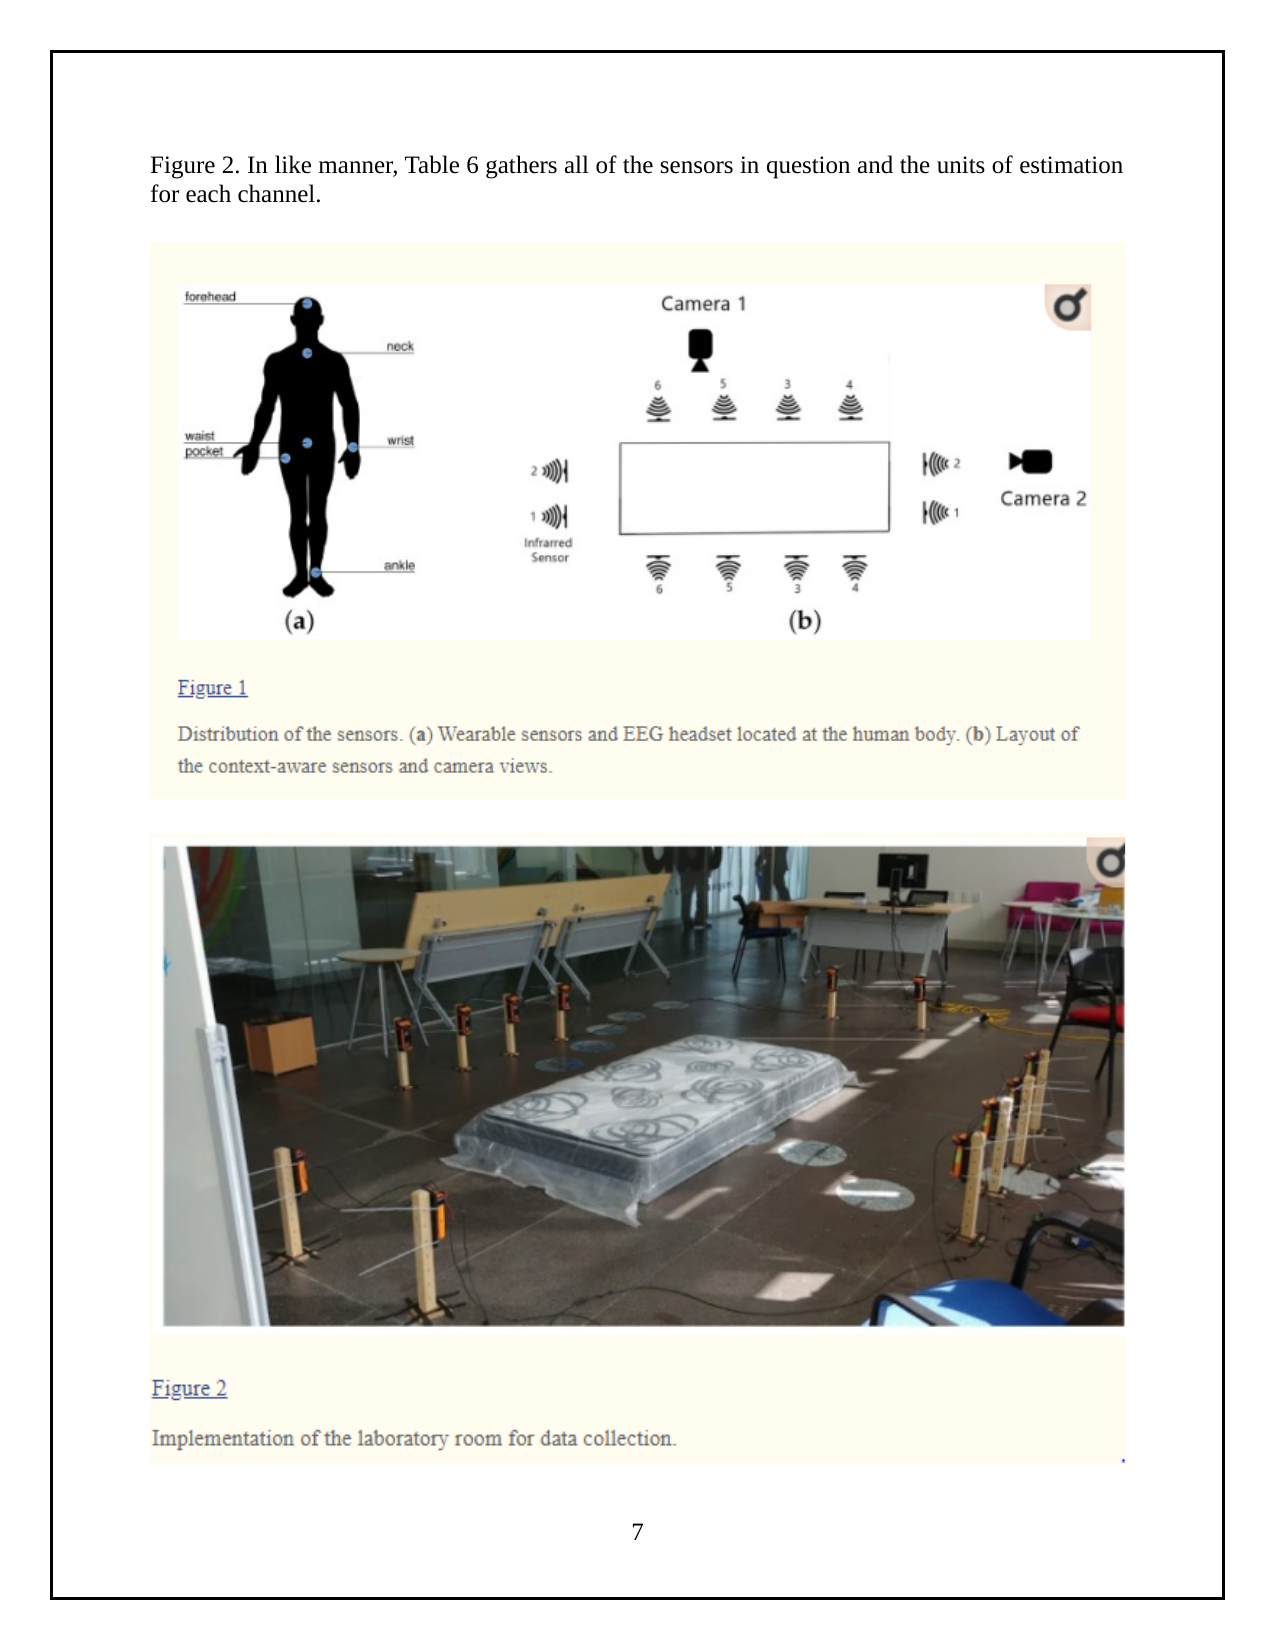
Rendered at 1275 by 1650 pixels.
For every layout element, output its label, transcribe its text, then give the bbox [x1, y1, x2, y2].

picture [150, 833, 1125, 1463]
picture [150, 242, 1125, 799]
text Figure 2. In like manner, Table 6 gathers all of the sensors in question and the units of estimation for each channel. [150, 150, 1125, 207]
